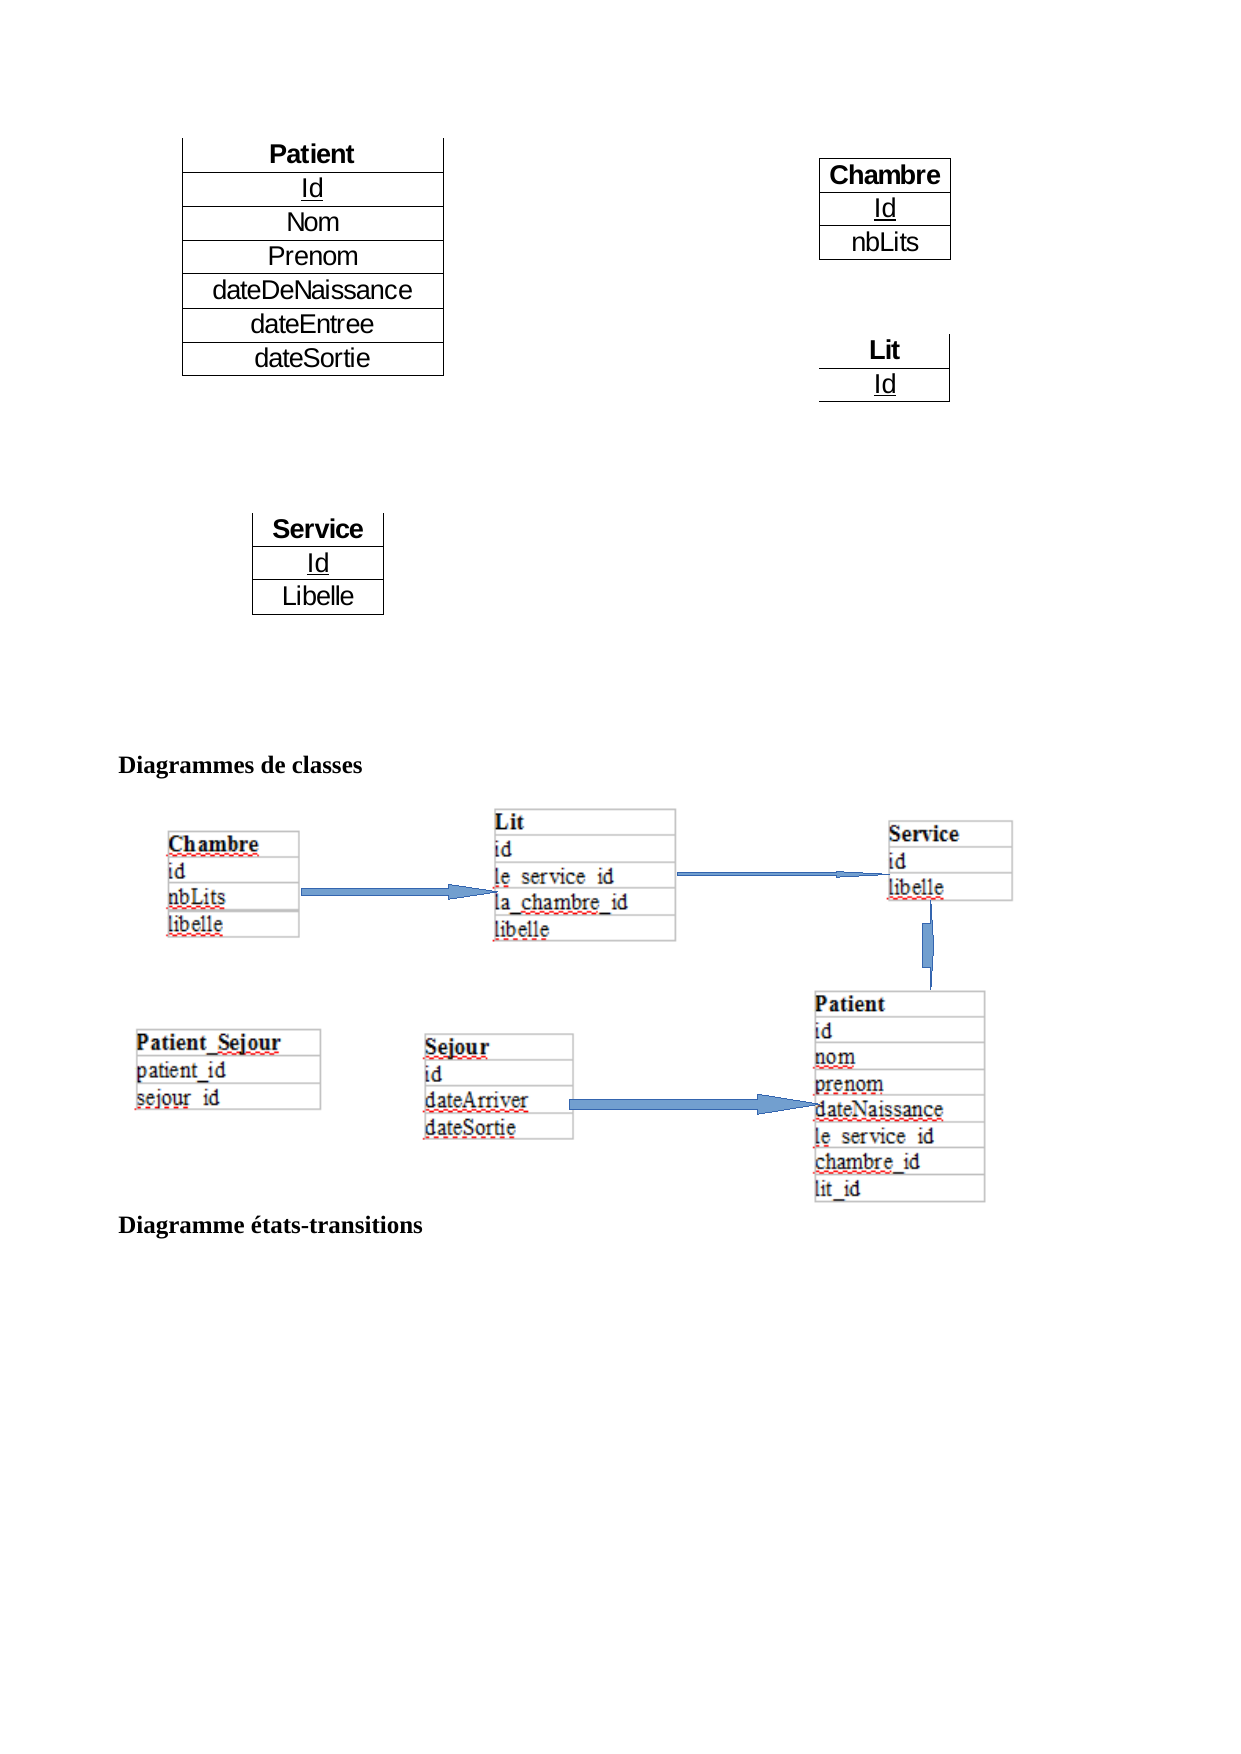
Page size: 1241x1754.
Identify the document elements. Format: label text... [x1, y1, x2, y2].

text Diagramme états-transitions [118, 1211, 1122, 1239]
text Diagrammes de classes [118, 751, 1122, 779]
